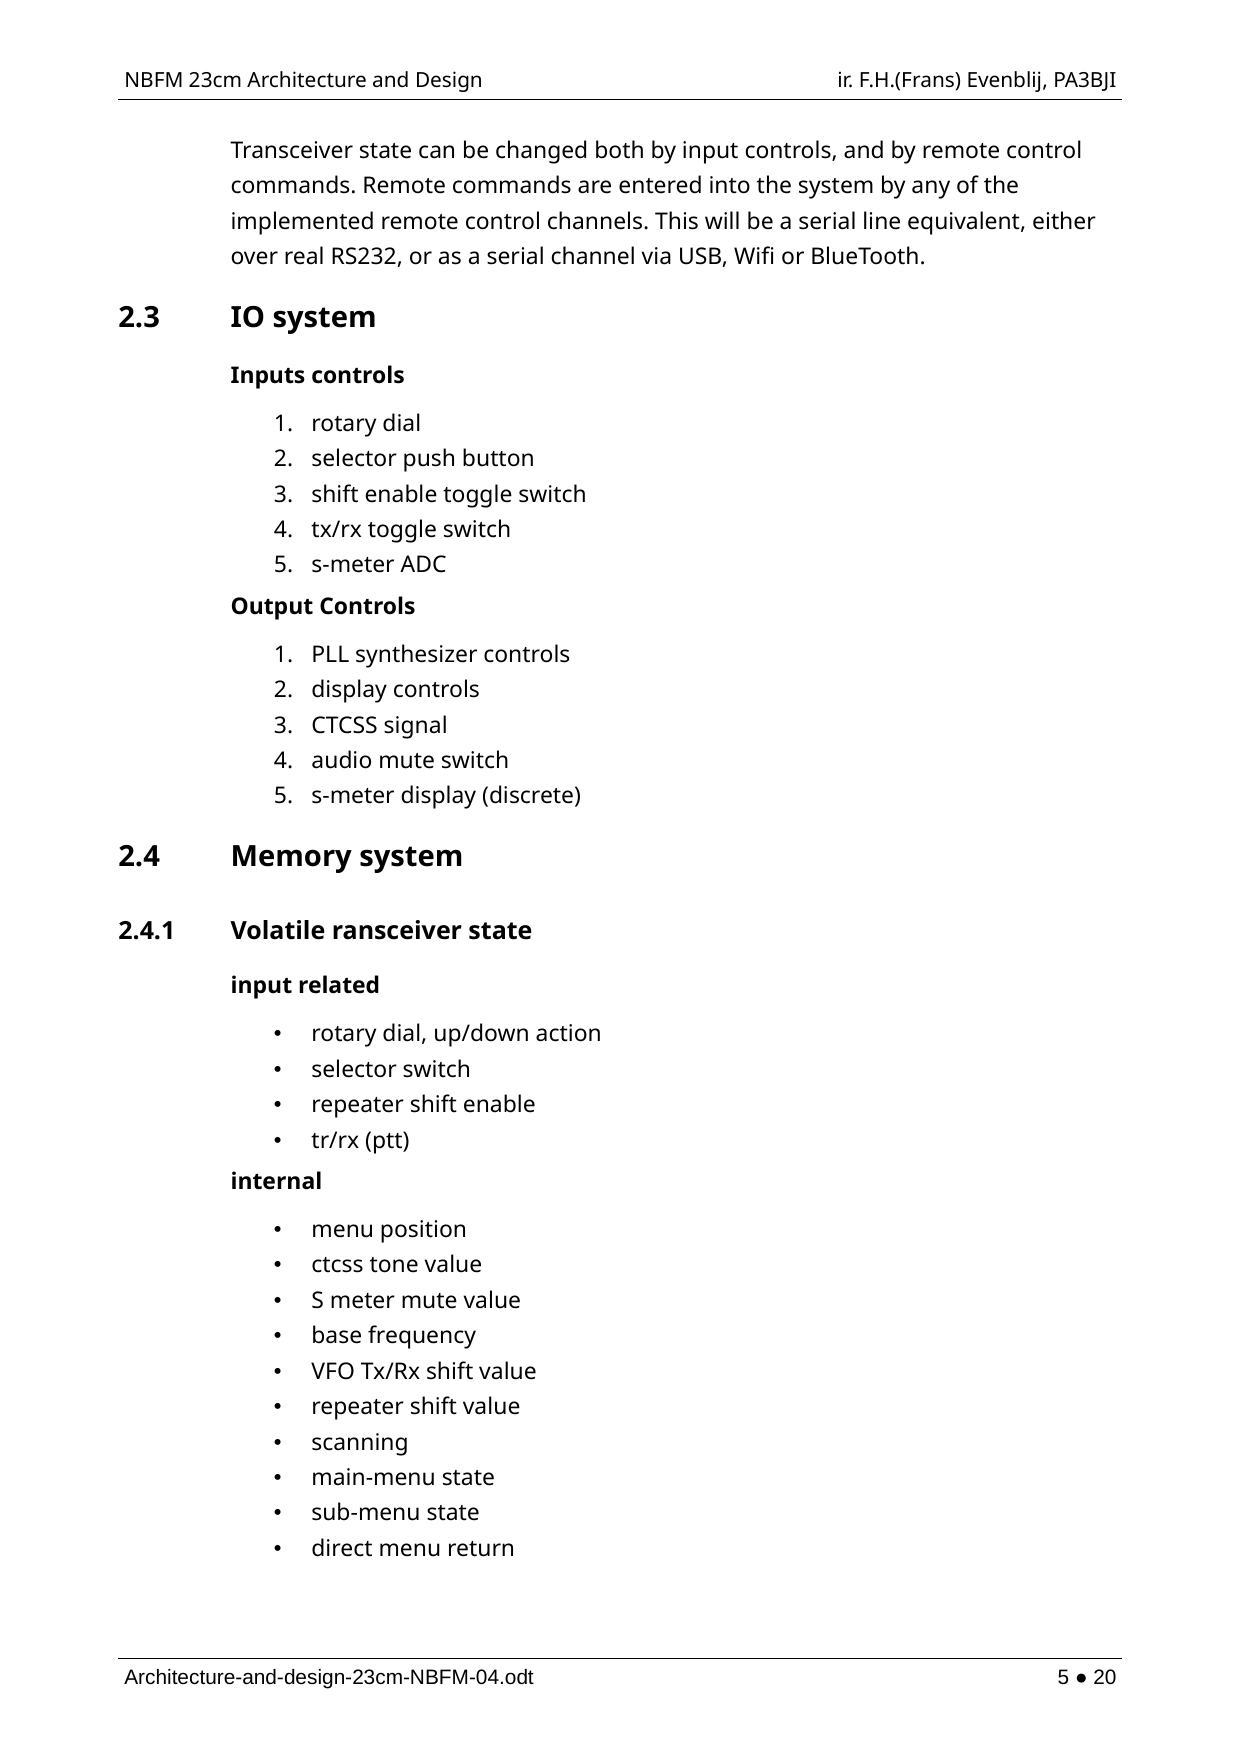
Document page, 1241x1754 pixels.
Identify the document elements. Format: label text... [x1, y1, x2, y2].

list repeater shift value [274, 1386, 1122, 1421]
list tr/rx (ptt) [274, 1119, 1122, 1155]
list IO system [118, 297, 1122, 336]
list direct menu return [274, 1527, 1122, 1563]
list audio mute switch [274, 740, 1122, 775]
list main-menu state [274, 1457, 1122, 1492]
list Memory system [118, 836, 1122, 875]
list repeater shift enable [274, 1084, 1122, 1119]
text Inputs controls [230, 355, 1122, 390]
list rotary dial, up/down action [274, 1013, 1122, 1049]
list CTCSS signal [274, 704, 1122, 740]
list s-meter display (discrete) [274, 775, 1122, 811]
list base frequency [274, 1315, 1122, 1350]
text Transceiver state can be changed both by input controls, and by remote control commands. Remote commands are entered into the system by any of the implemented remote control channels. This will be a serial line equivalent, either over real RS232, or as a serial channel via USB, Wifi or BlueTooth. [230, 130, 1122, 272]
list Volatile ransceiver state [118, 913, 1122, 947]
list shift enable toggle switch [274, 473, 1122, 509]
list S meter mute value [274, 1279, 1122, 1315]
text input related [230, 965, 1122, 1001]
list PLL synthesizer controls [274, 633, 1122, 669]
list selector switch [274, 1049, 1122, 1084]
text Output Controls [230, 586, 1122, 621]
list rotary dial [274, 403, 1122, 438]
list s-meter ADC [274, 544, 1122, 580]
list tx/rx toggle switch [274, 509, 1122, 544]
list ctcss tone value [274, 1244, 1122, 1279]
list scanning [274, 1421, 1122, 1457]
text internal [230, 1161, 1122, 1196]
list display controls [274, 669, 1122, 704]
list VFO Tx/Rx shift value [274, 1350, 1122, 1386]
list sub-menu state [274, 1492, 1122, 1527]
list menu position [274, 1209, 1122, 1244]
list selector push button [274, 438, 1122, 473]
